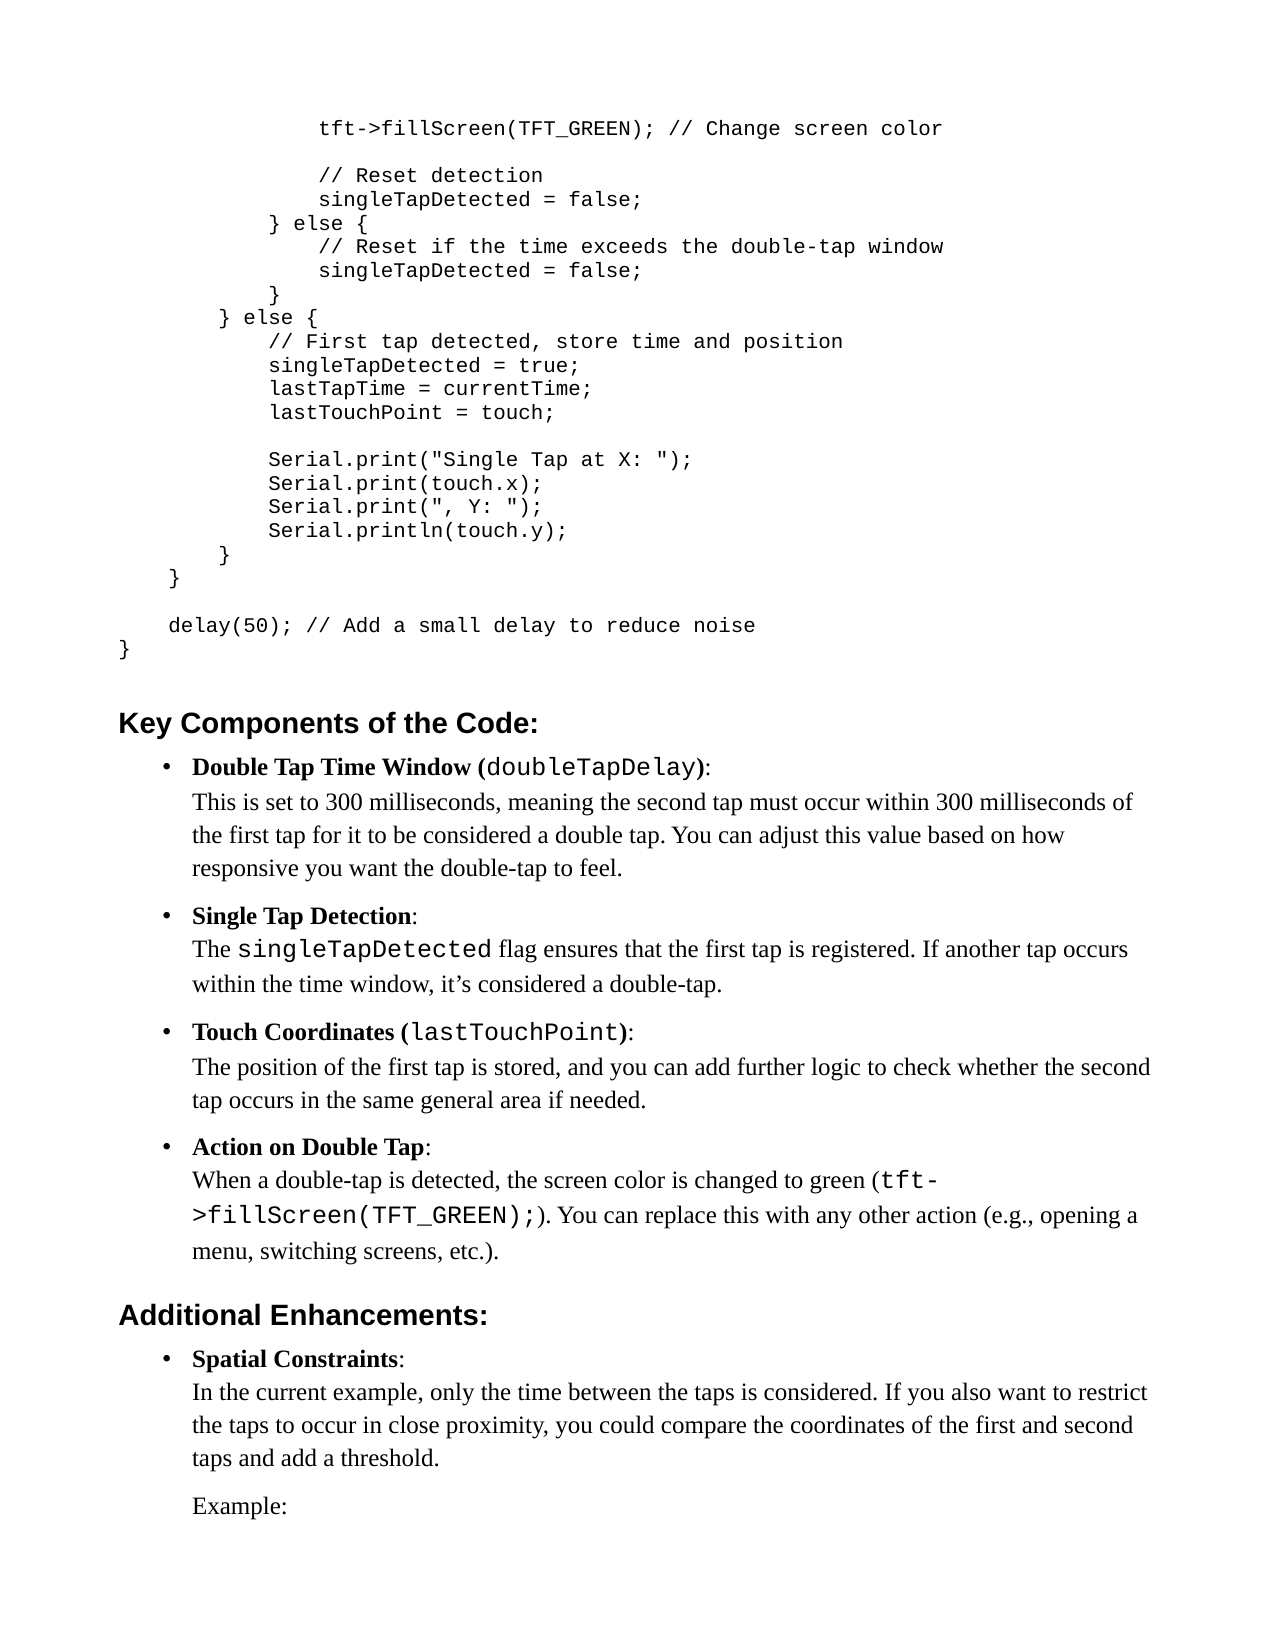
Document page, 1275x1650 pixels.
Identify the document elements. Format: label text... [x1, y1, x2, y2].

list Spatial Constraints: In the current example, only the time between the taps is considered. If you also want to restrict the taps to occur in close proximity, you could compare the coordinates of the first and second taps and add a threshold. [162, 1344, 1157, 1472]
text tft->fillScreen(TFT_GREEN); // Change screen color [118, 118, 1157, 142]
text Serial.println(touch.y); [118, 520, 1157, 544]
subtitle Additional Enhancements: [118, 1298, 1157, 1332]
text Serial.print(", Y: "); [118, 496, 1157, 520]
text lastTouchPoint = touch; [118, 402, 1157, 426]
text } else { [118, 307, 1157, 331]
text singleTapDetected = true; [118, 354, 1157, 378]
list Action on Double Tap: When a double-tap is detected, the screen color is changed to green (tft->fillScreen(TFT_GREEN);). You can replace this with any other action (e.g., opening a menu, switching screens, etc.). [162, 1132, 1157, 1264]
subtitle Key Components of the Code: [118, 706, 1157, 740]
text singleTapDetected = false; [118, 189, 1157, 213]
text // Reset detection [118, 165, 1157, 189]
text singleTapDetected = false; [118, 260, 1157, 284]
list Example: [162, 1491, 1157, 1519]
text // Reset if the time exceeds the double-tap window [118, 236, 1157, 260]
text } [118, 284, 1157, 307]
text } [118, 544, 1157, 567]
text delay(50); // Add a small delay to reduce noise [118, 615, 1157, 638]
text lastTapTime = currentTime; [118, 378, 1157, 402]
list Double Tap Time Window (doubleTapDelay): This is set to 300 milliseconds, meaning the second tap must occur within 300 milliseconds of the first tap for it to be considered a double tap. You can adjust this value based on how responsive you want the double-tap to feel. [162, 752, 1157, 882]
text } [118, 638, 1157, 662]
text } [118, 567, 1157, 591]
text } else { [118, 213, 1157, 236]
list Touch Coordinates (lastTouchPoint): The position of the first tap is stored, and you can add further logic to check whether the second tap occurs in the same general area if needed. [162, 1017, 1157, 1114]
list Single Tap Detection: The singleTapDetected flag ensures that the first tap is registered. If another tap occurs within the time window, it’s considered a double-tap. [162, 901, 1157, 998]
text Serial.print("Single Tap at X: "); [118, 449, 1157, 473]
text // First tap detected, store time and position [118, 331, 1157, 354]
text Serial.print(touch.x); [118, 473, 1157, 496]
